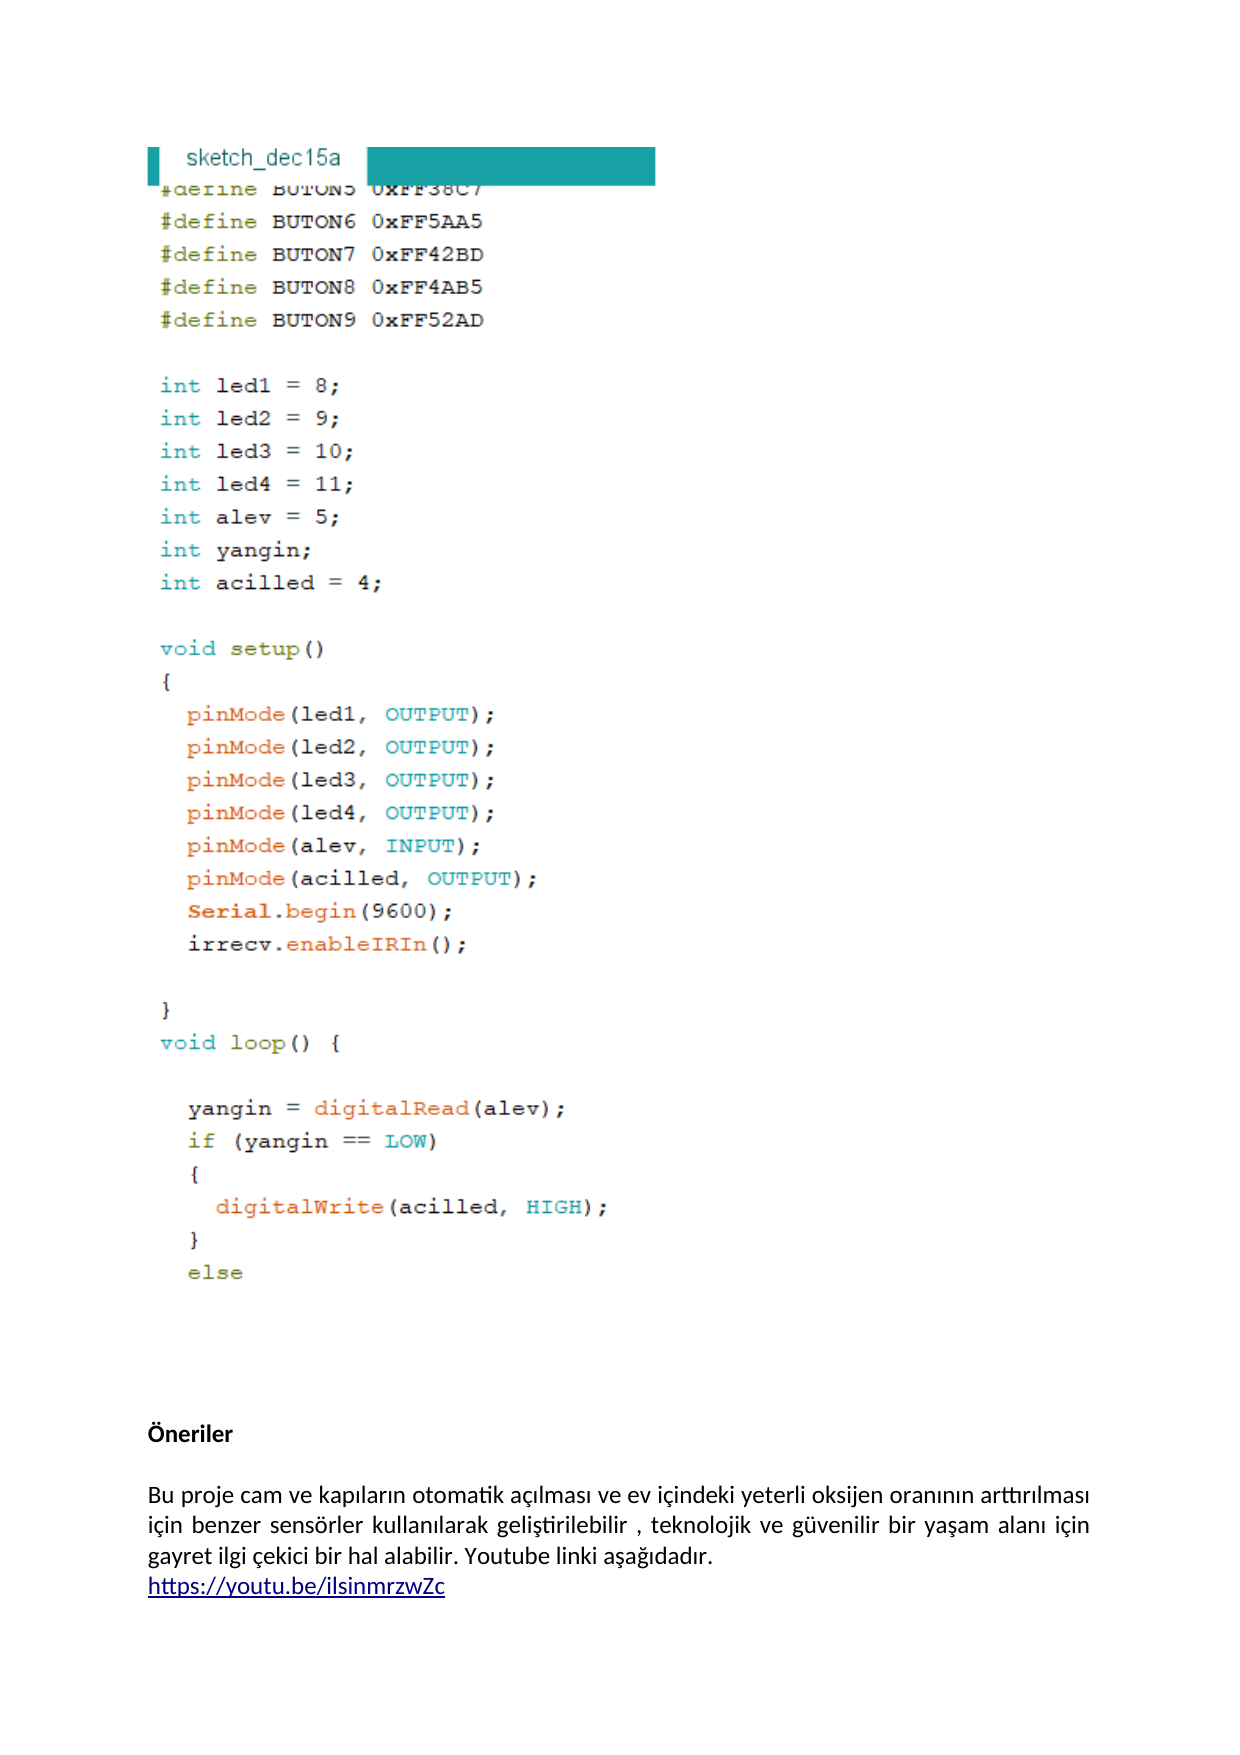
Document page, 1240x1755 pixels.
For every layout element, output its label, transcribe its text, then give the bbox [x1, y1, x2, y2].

text Bu proje cam ve kapıların otomatik açılması ve ev içindeki yeterli oksijen oranının arttırılması için benzer sensörler kullanılarak geliştirilebilir , teknolojik ve güvenilir bir yaşam alanı için gayret ilgi çekici bir hal alabilir. Youtube linki aşağıdadır. [148, 1479, 1092, 1571]
text Öneriler [148, 1418, 1092, 1448]
text https://youtu.be/ilsinmrzwZc [148, 1571, 1092, 1601]
